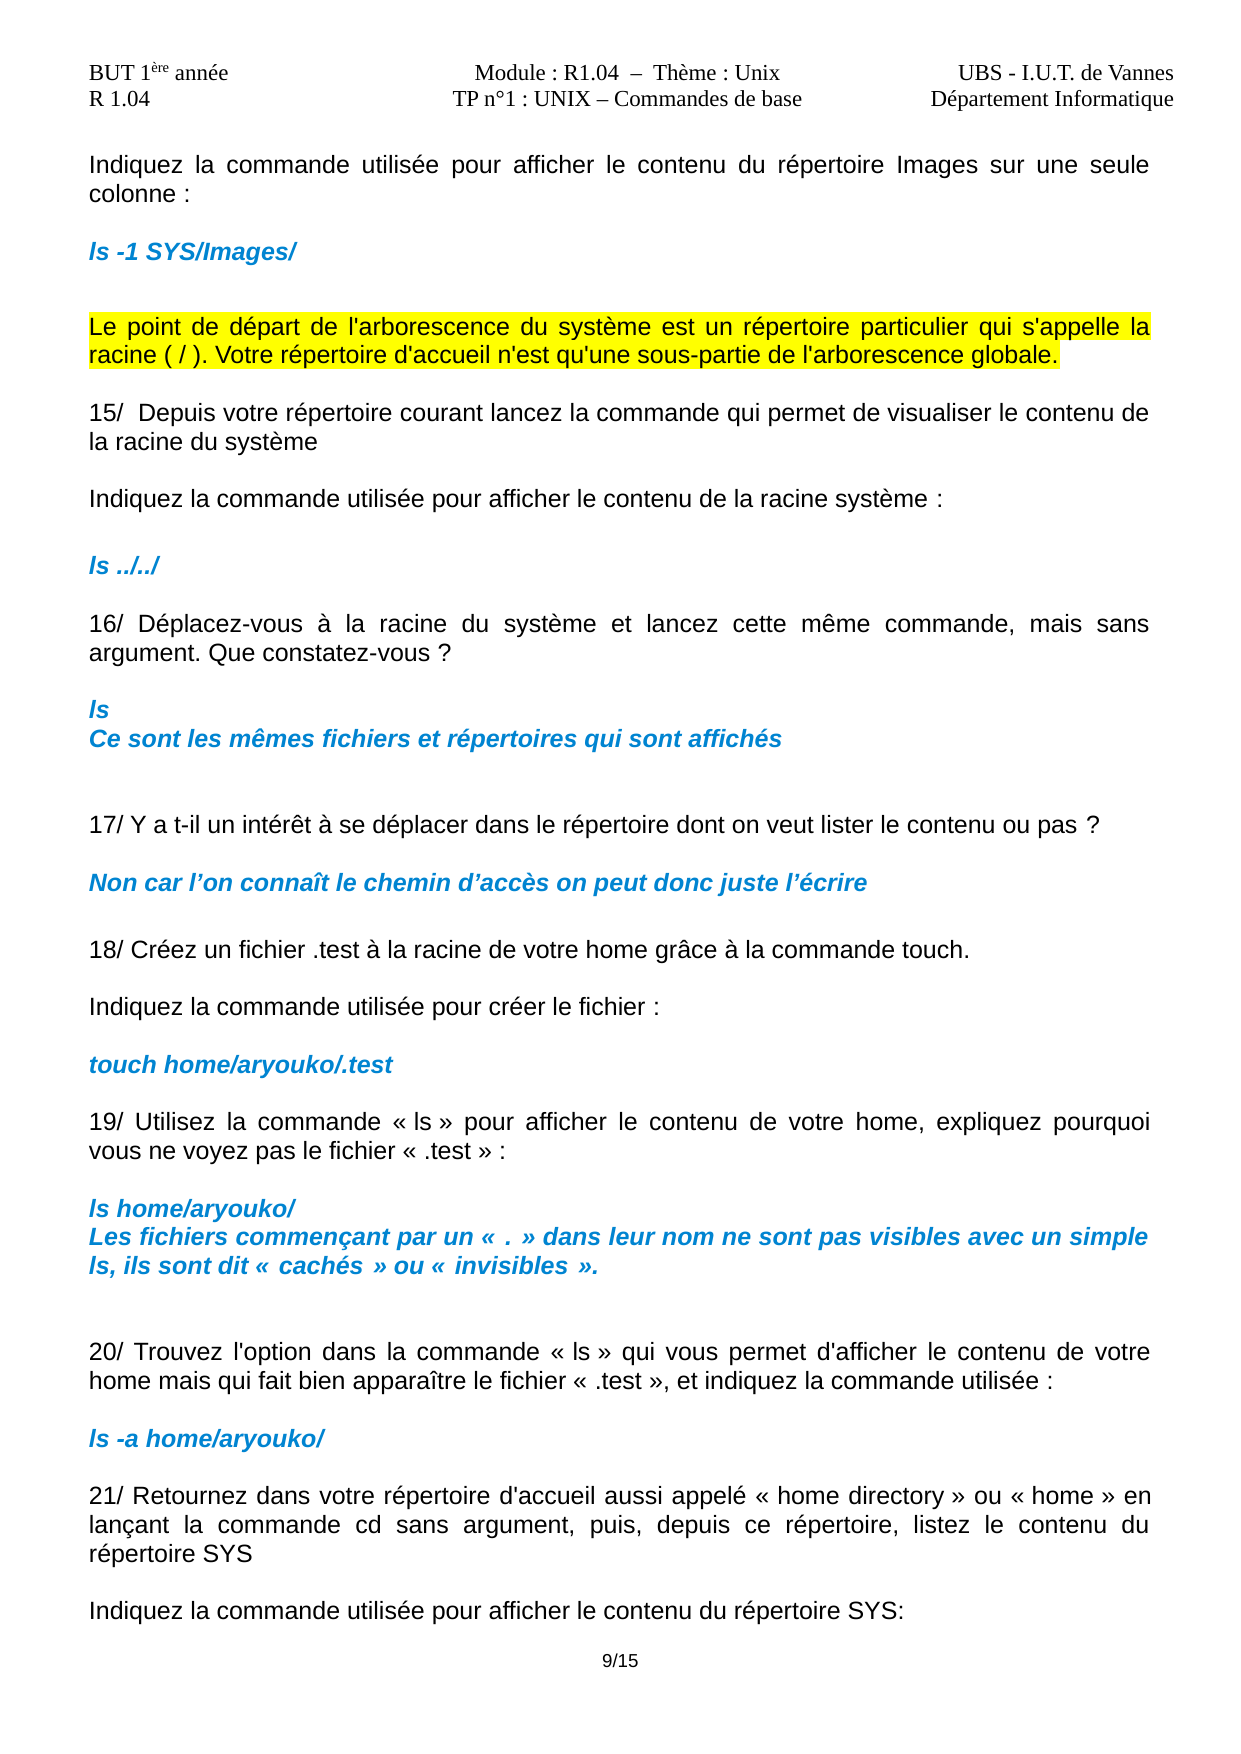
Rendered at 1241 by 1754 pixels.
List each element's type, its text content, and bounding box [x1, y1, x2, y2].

text Les fichiers commençant par un « . » dans leur nom ne sont pas visibles avec un simple ls, ils sont dit « cachés » ou « invisibles ». [89, 1222, 1151, 1280]
text Le point de départ de l'arborescence du système est un répertoire particulier qui s'appelle la racine ( / ). Votre répertoire d'accueil n'est qu'une sous-partie de l'arborescence globale. [89, 312, 1151, 369]
text Indiquez la commande utilisée pour créer le fichier : [89, 992, 1151, 1021]
text 15/ Depuis votre répertoire courant lancez la commande qui permet de visualiser le contenu de la racine du système [89, 398, 1151, 455]
text 16/ Déplacez-vous à la racine du système et lancez cette même commande, mais sans argument. Que constatez-vous ? [89, 609, 1151, 666]
text 17/ Y a t-il un intérêt à se déplacer dans le répertoire dont on veut lister le contenu ou pas ? [89, 810, 1151, 839]
text Indiquez la commande utilisée pour afficher le contenu du répertoire SYS: [89, 1596, 1151, 1625]
text ls [89, 695, 1151, 724]
text touch home/aryouko/.test [89, 1050, 1151, 1078]
text Ce sont les mêmes fichiers et répertoires qui sont affichés [89, 724, 1151, 753]
text ls -1 SYS/Images/ [89, 236, 1151, 265]
text Indiquez la commande utilisée pour afficher le contenu de la racine système : [89, 484, 1151, 513]
text ls home/aryouko/ [89, 1193, 1151, 1222]
text Non car l’on connaît le chemin d’accès on peut donc juste l’écrire [89, 868, 1151, 896]
text 18/ Créez un fichier .test à la racine de votre home grâce à la commande touch. [89, 935, 1151, 963]
text Indiquez la commande utilisée pour afficher le contenu du répertoire Images sur une seule colonne : [89, 150, 1151, 208]
text ls ../../ [89, 551, 1151, 580]
text 21/ Retournez dans votre répertoire d'accueil aussi appelé « home directory » ou « home » en lançant la commande cd sans argument, puis, depuis ce répertoire, listez le contenu du répertoire SYS [89, 1481, 1151, 1567]
text ls -a home/aryouko/ [89, 1423, 1151, 1452]
text 19/ Utilisez la commande « ls » pour afficher le contenu de votre home, expliquez pourquoi vous ne voyez pas le fichier « .test » : [89, 1107, 1151, 1165]
text 20/ Trouvez l'option dans la commande « ls » qui vous permet d'afficher le contenu de votre home mais qui fait bien apparaître le fichier « .test », et indiquez la commande utilisée : [89, 1337, 1151, 1395]
